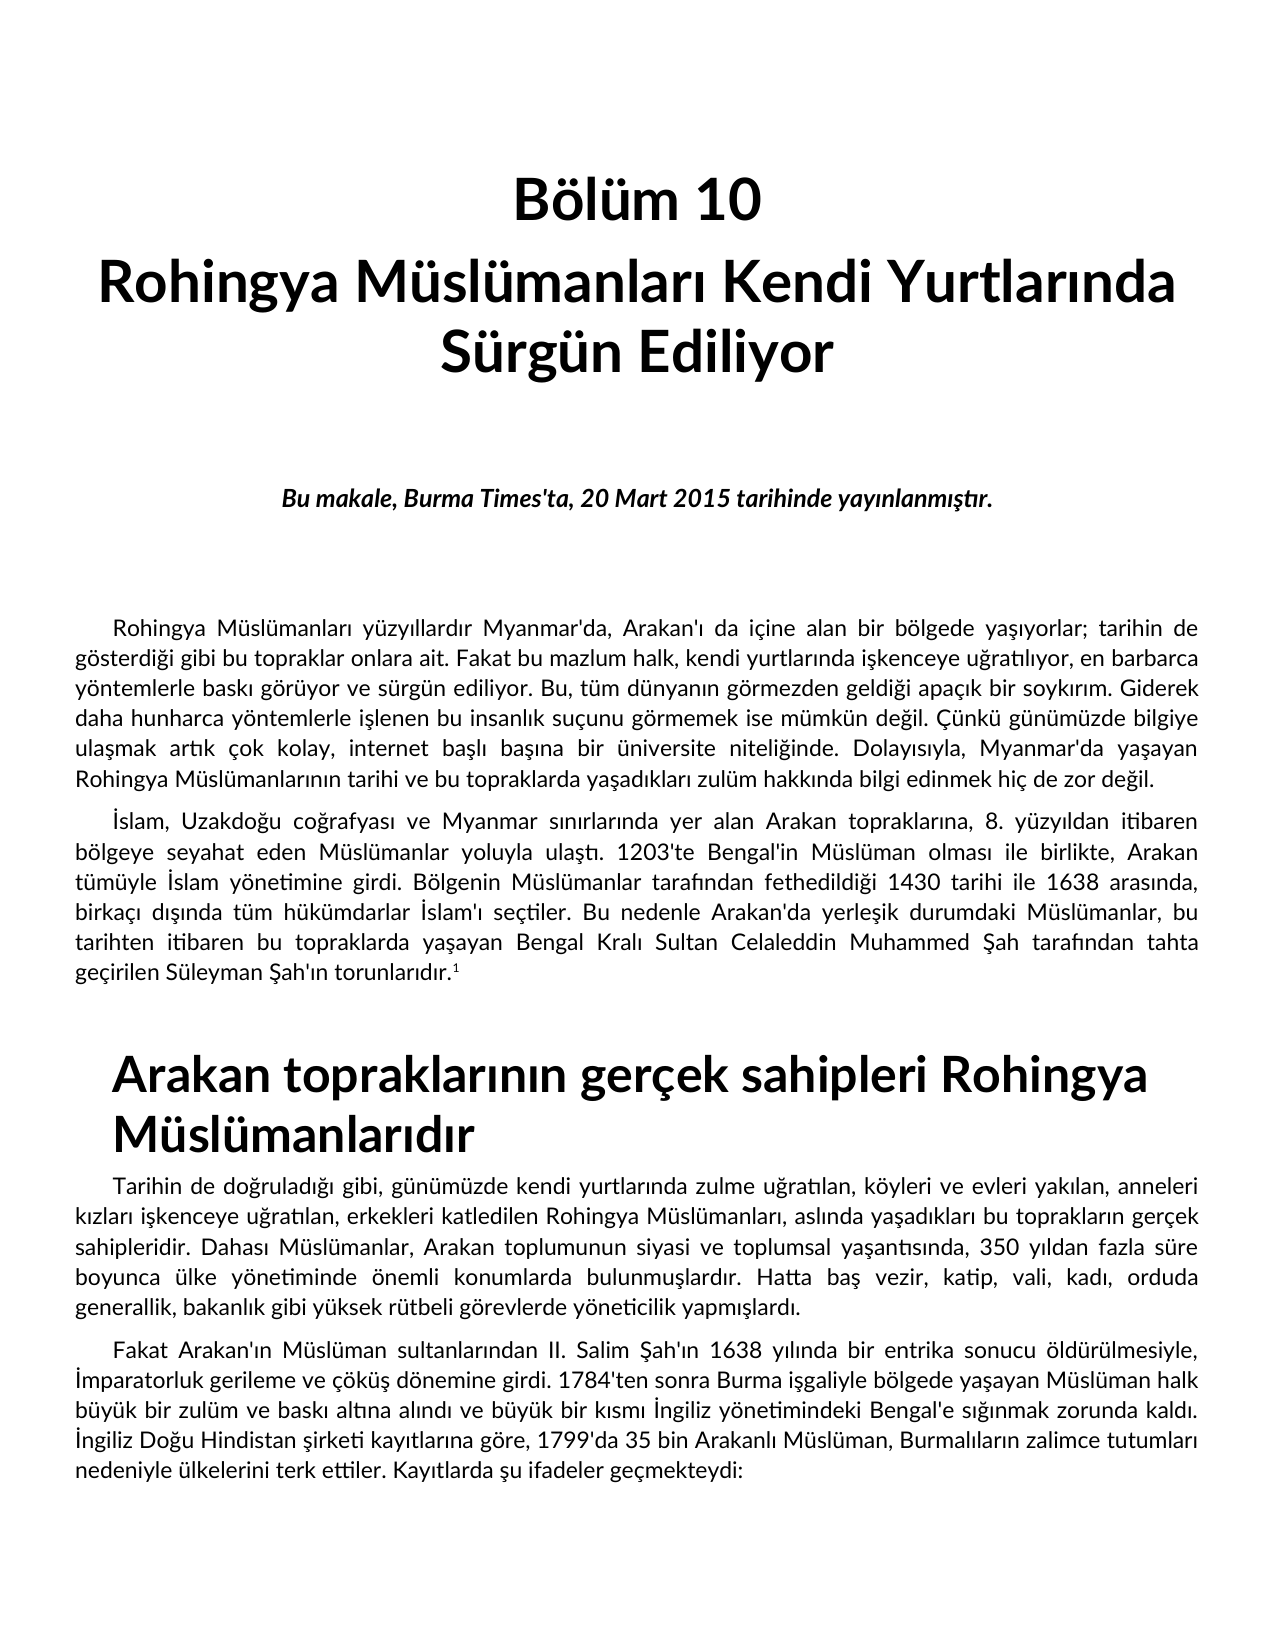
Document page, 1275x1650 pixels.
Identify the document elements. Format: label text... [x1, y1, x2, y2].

text İslam, Uzakdoğu coğrafyası ve Myanmar sınırlarında yer alan Arakan topraklarına, 8. yüzyıldan itibaren bölgeye seyahat eden Müslümanlar yoluyla ulaştı. 1203'te Bengal'in Müslüman olması ile birlikte, Arakan tümüyle İslam yönetimine girdi. Bölgenin Müslümanlar tarafından fethedildiği 1430 tarihi ile 1638 arasında, birkaçı dışında tüm hükümdarlar İslam'ı seçtiler. Bu nedenle Arakan'da yerleşik durumdaki Müslümanlar, bu tarihten itibaren bu topraklarda yaşayan Bengal Kralı Sultan Celaleddin Muhammed Şah tarafından tahta geçirilen Süleyman Şah'ın torunlarıdır.1 [75, 807, 1200, 986]
subtitle Rohingya Müslümanları Kendi Yurtlarında Sürgün Ediliyor [75, 245, 1200, 385]
text Bu makale, Burma Times'ta, 20 Mart 2015 tarihinde yayınlanmıştır. [75, 483, 1200, 513]
subtitle Arakan topraklarının gerçek sahipleri Rohingya Müslümanlarıdır [112, 1043, 1200, 1163]
subtitle Bölüm 10 [75, 162, 1200, 232]
text Rohingya Müslümanları yüzyıllardır Myanmar'da, Arakan'ı da içine alan bir bölgede yaşıyorlar; tarihin de gösterdiği gibi bu topraklar onlara ait. Fakat bu mazlum halk, kendi yurtlarında işkenceye uğratılıyor, en barbarca yöntemlerle baskı görüyor ve sürgün ediliyor. Bu, tüm dünyanın görmezden geldiği apaçık bir soykırım. Giderek daha hunharca yöntemlerle işlenen bu insanlık suçunu görmemek ise mümkün değil. Çünkü günümüzde bilgiye ulaşmak artık çok kolay, internet başlı başına bir üniversite niteliğinde. Dolayısıyla, Myanmar'da yaşayan Rohingya Müslümanlarının tarihi ve bu topraklarda yaşadıkları zulüm hakkında bilgi edinmek hiç de zor değil. [75, 613, 1200, 792]
text Fakat Arakan'ın Müslüman sultanlarından II. Salim Şah'ın 1638 yılında bir entrika sonucu öldürülmesiyle, İmparatorluk gerileme ve çöküş dönemine girdi. 1784'ten sonra Burma işgaliyle bölgede yaşayan Müslüman halk büyük bir zulüm ve baskı altına alındı ve büyük bir kısmı İngiliz yönetimindeki Bengal'e sığınmak zorunda kaldı. İngiliz Doğu Hindistan şirketi kayıtlarına göre, 1799'da 35 bin Arakanlı Müslüman, Burmalıların zalimce tutumları nedeniyle ülkelerini terk ettiler. Kayıtlarda şu ifadeler geçmekteydi: [75, 1335, 1200, 1484]
text Tarihin de doğruladığı gibi, günümüzde kendi yurtlarında zulme uğratılan, köyleri ve evleri yakılan, anneleri kızları işkenceye uğratılan, erkekleri katledilen Rohingya Müslümanları, aslında yaşadıkları bu toprakların gerçek sahipleridir. Dahası Müslümanlar, Arakan toplumunun siyasi ve toplumsal yaşantısında, 350 yıldan fazla süre boyunca ülke yönetiminde önemli konumlarda bulunmuşlardır. Hatta baş vezir, katip, vali, kadı, orduda generallik, bakanlık gibi yüksek rütbeli görevlerde yöneticilik yapmışlardı. [75, 1172, 1200, 1320]
